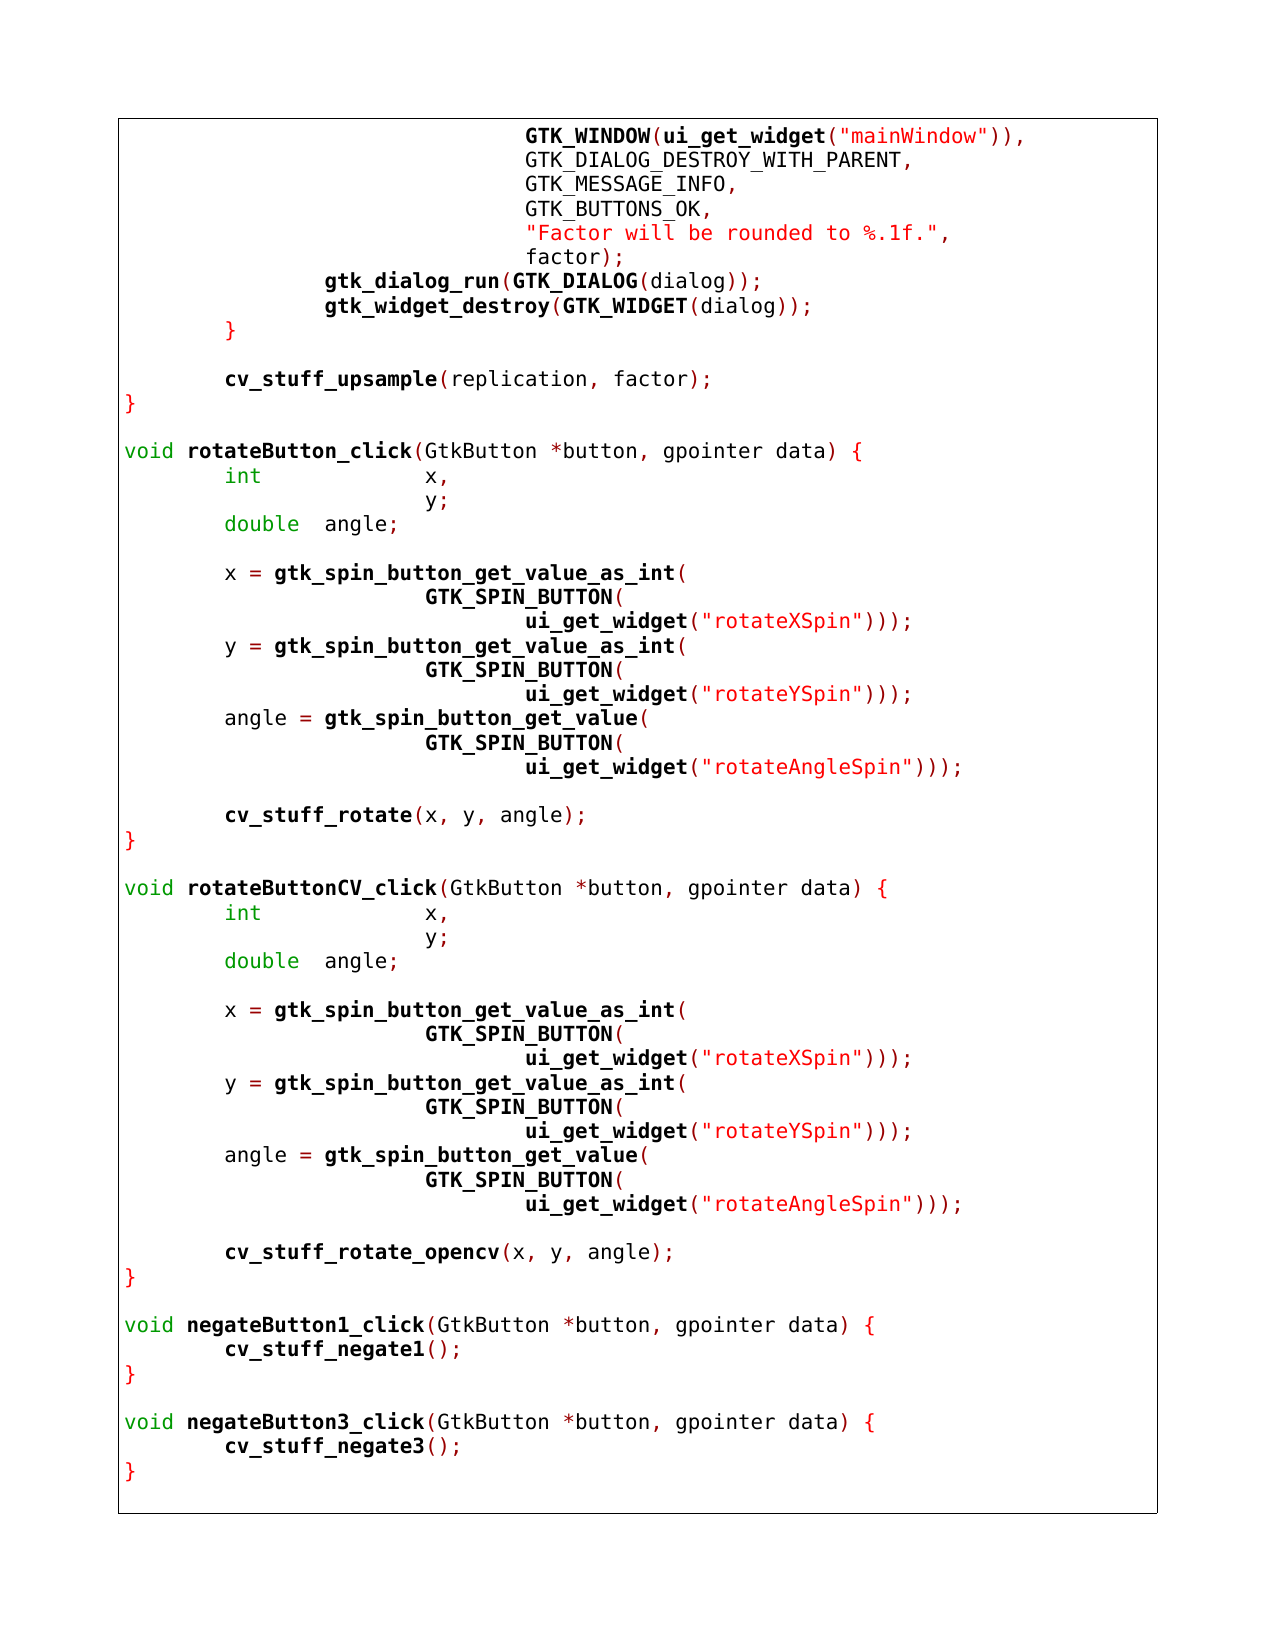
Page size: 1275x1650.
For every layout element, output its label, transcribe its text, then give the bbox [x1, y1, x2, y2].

table_header GTK_WINDOW(ui_get_widget("mainWindow")), GTK_DIALOG_DESTROY_WITH_PARENT, GTK_MESSAGE_INFO, GTK_BUTTONS_OK, "Factor will be rounded to %.1f.", factor); gtk_dialog_run(GTK_DIALOG(dialog)); gtk_widget_destroy(GTK_WIDGET(dialog)); } cv_stuff_upsample(replication, factor); } void rotateButton_click(GtkButton *button, gpointer data) { int x, y; double angle; x = gtk_spin_button_get_value_as_int( GTK_SPIN_BUTTON( ui_get_widget("rotateXSpin"))); y = gtk_spin_button_get_value_as_int( GTK_SPIN_BUTTON( ui_get_widget("rotateYSpin"))); angle = gtk_spin_button_get_value( GTK_SPIN_BUTTON( ui_get_widget("rotateAngleSpin"))); cv_stuff_rotate(x, y, angle); } void rotateButtonCV_click(GtkButton *button, gpointer data) { int x, y; double angle; x = gtk_spin_button_get_value_as_int( GTK_SPIN_BUTTON( ui_get_widget("rotateXSpin"))); y = gtk_spin_button_get_value_as_int( GTK_SPIN_BUTTON( ui_get_widget("rotateYSpin"))); angle = gtk_spin_button_get_value( GTK_SPIN_BUTTON( ui_get_widget("rotateAngleSpin"))); cv_stuff_rotate_opencv(x, y, angle); } void negateButton1_click(GtkButton *button, gpointer data) { cv_stuff_negate1(); } void negateButton3_click(GtkButton *button, gpointer data) { cv_stuff_negate3(); } [119, 119, 1157, 1513]
